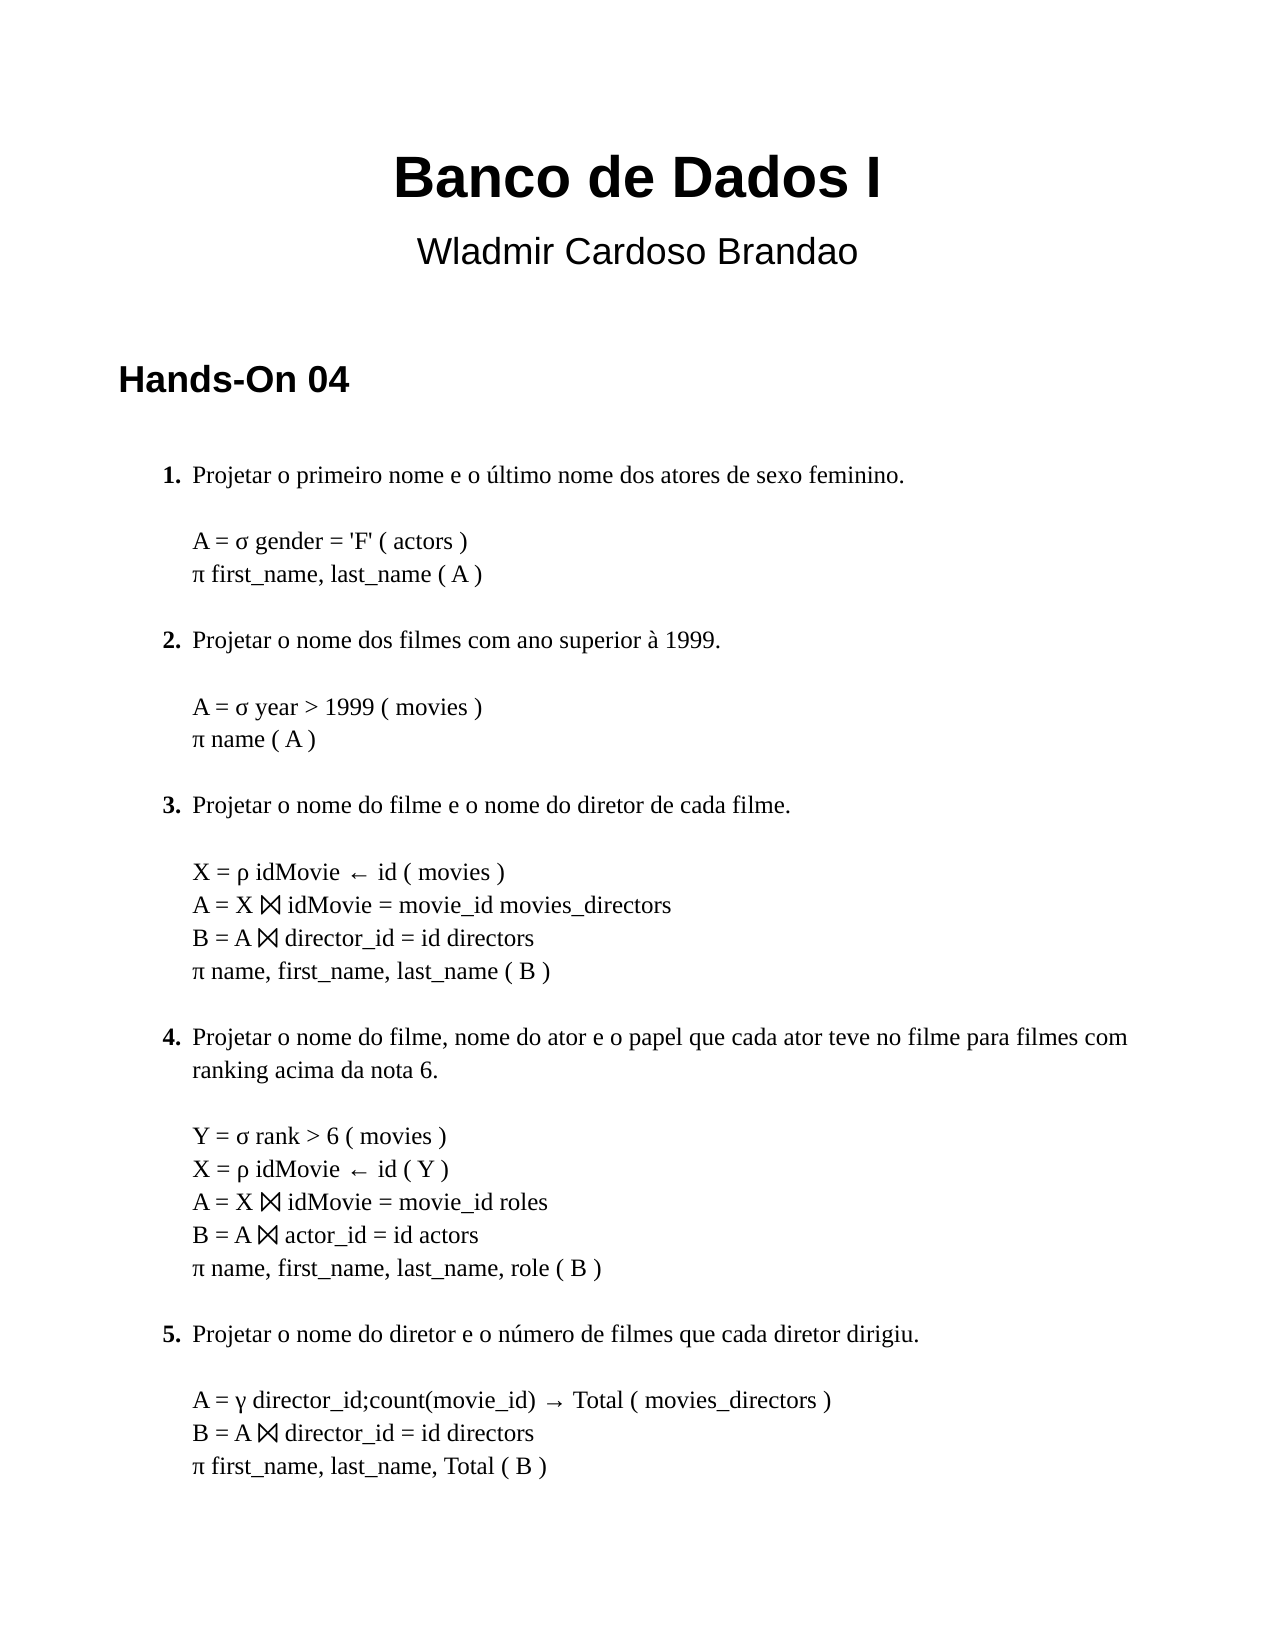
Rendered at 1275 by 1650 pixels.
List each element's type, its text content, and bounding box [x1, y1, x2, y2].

list X = ρ idMovie ← id ( movies ) [162, 824, 1157, 885]
list Projetar o primeiro nome e o último nome dos atores de sexo feminino. A = σ gender = 'F' ( actors ) [162, 460, 1157, 555]
list A = X ⨝ idMovie = movie_id movies_directors [162, 890, 1157, 918]
list B = A ⨝ director_id = id directors [162, 923, 1157, 951]
subtitle Wladmir Cardoso Brandao [118, 229, 1157, 272]
list Projetar o nome do filme e o nome do diretor de cada filme. [162, 791, 1157, 819]
list A = γ director_id;count(movie_id) → Total ( movies_directors ) [162, 1385, 1157, 1414]
list π name ( A ) [162, 724, 1157, 786]
list X = ρ idMovie ← id ( Y ) [162, 1154, 1157, 1183]
list A = X ⨝ idMovie = movie_id roles [162, 1187, 1157, 1216]
list Projetar o nome dos filmes com ano superior à 1999. A = σ year > 1999 ( movies ) [162, 626, 1157, 720]
title Banco de Dados I [118, 143, 1157, 210]
list Projetar o nome do filme, nome do ator e o papel que cada ator teve no filme para filmes com ranking acima da nota 6. Y = σ rank > 6 ( movies ) [162, 1022, 1157, 1149]
list π first_name, last_name, Total ( B ) [162, 1451, 1157, 1513]
list π name, first_name, last_name, role ( B ) [162, 1253, 1157, 1315]
list π name, first_name, last_name ( B ) [162, 956, 1157, 1017]
list B = A ⨝ director_id = id directors [162, 1418, 1157, 1447]
list Projetar o nome do diretor e o número de filmes que cada diretor dirigiu. [162, 1319, 1157, 1348]
list π first_name, last_name ( A ) [162, 559, 1157, 621]
list B = A ⨝ actor_id = id actors [162, 1220, 1157, 1249]
subtitle Hands-On 04 [118, 357, 1157, 400]
